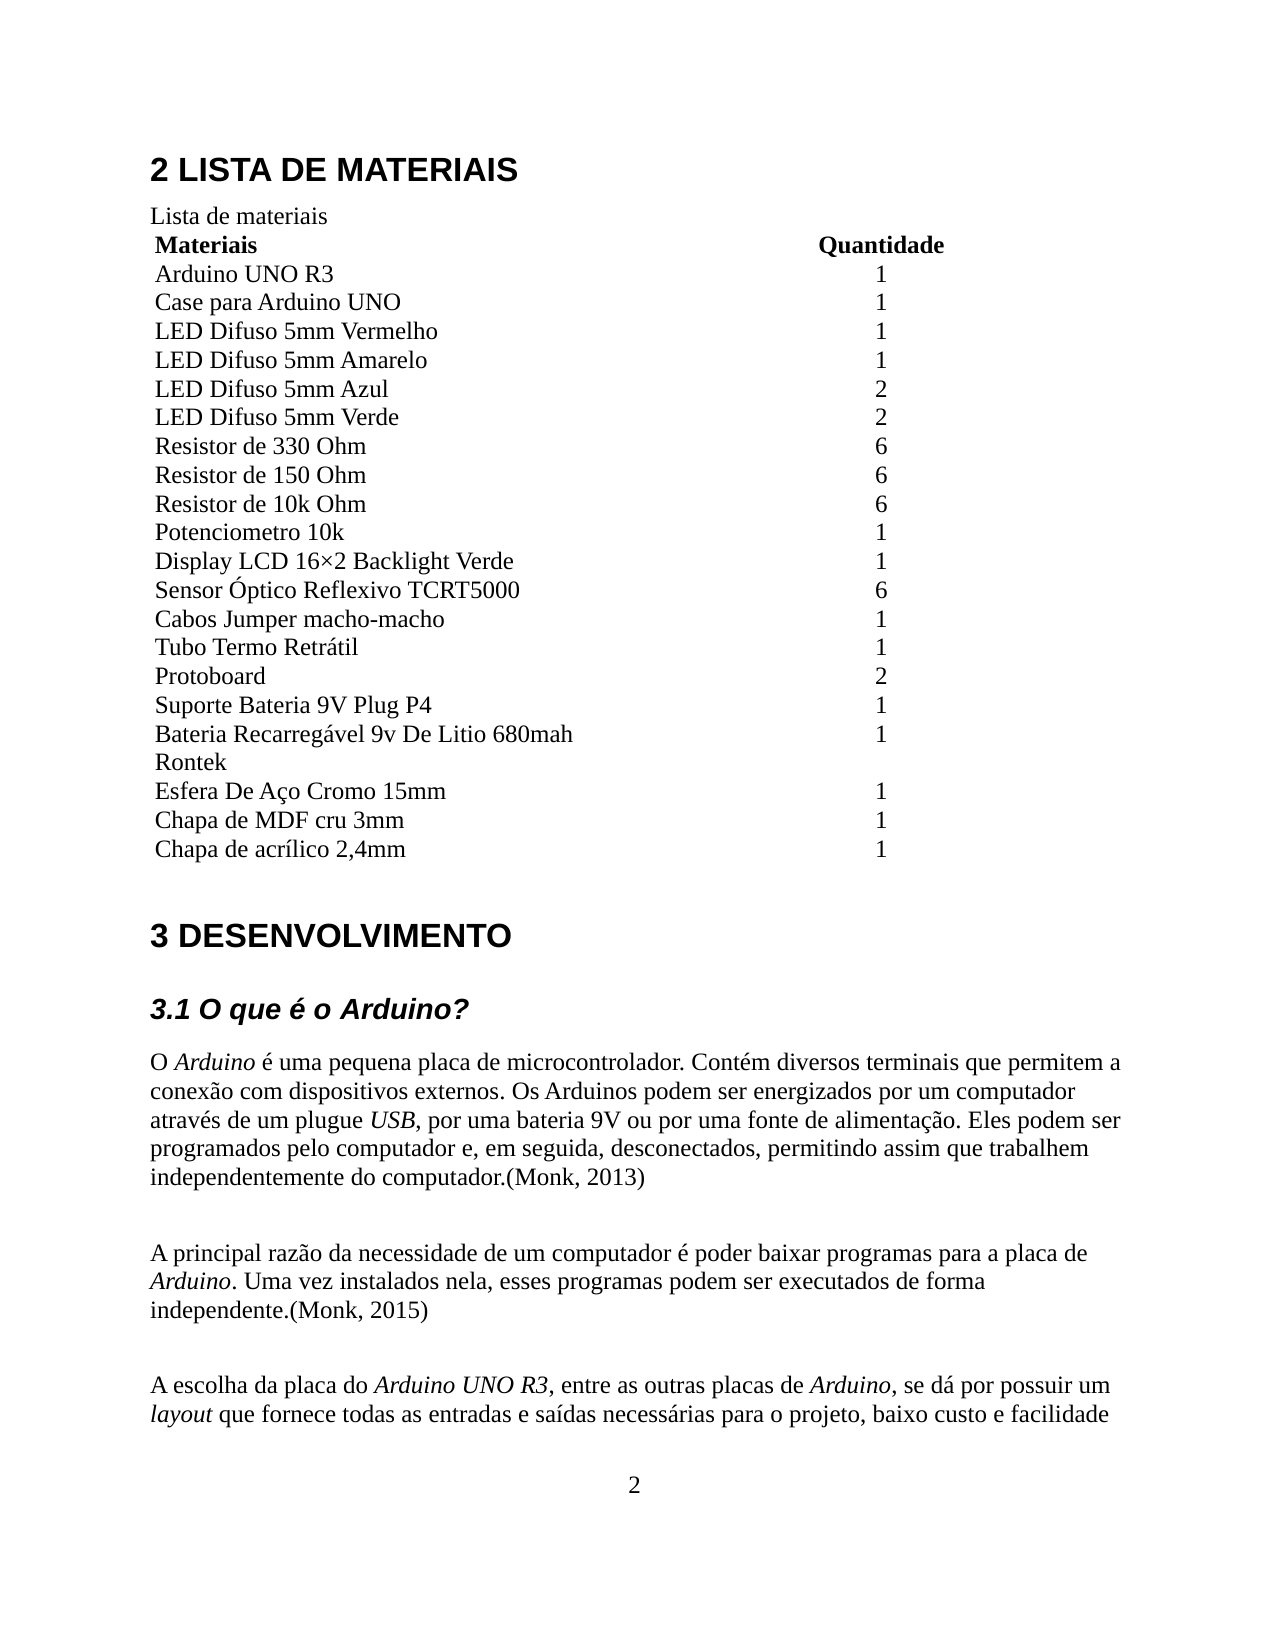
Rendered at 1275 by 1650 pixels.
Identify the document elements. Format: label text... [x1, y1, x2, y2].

table_cell 2 [638, 374, 1125, 402]
table_cell Potenciometro 10k [150, 518, 637, 546]
table_cell Bateria Recarregável 9v De Litio 680mah Rontek [150, 719, 637, 776]
table_cell Suporte Bateria 9V Plug P4 [150, 690, 637, 719]
subtitle 2 LISTA DE MATERIAIS [150, 150, 1125, 189]
table_cell LED Difuso 5mm Verde [150, 403, 637, 431]
table_cell 1 [638, 719, 1125, 776]
table_cell Display LCD 16×2 Backlight Verde [150, 546, 637, 575]
table_cell Resistor de 330 Ohm [150, 431, 637, 460]
table_cell 1 [638, 259, 1125, 287]
text O Arduino é uma pequena placa de microcontrolador. Contém diversos terminais que permitem a conexão com dispositivos externos. Os Arduinos podem ser energizados por um computador através de um plugue USB, por uma bateria 9V ou por uma fonte de alimentação. Eles podem ser programados pelo computador e, em seguida, desconectados, permitindo assim que trabalhem independentemente do computador.(Monk, 2013) [150, 1047, 1125, 1220]
subtitle 3.1 O que é o Arduino? [150, 992, 1125, 1026]
table_header Materiais [150, 230, 637, 259]
text A principal razão da necessidade de um computador é poder baixar programas para a placa de Arduino. Uma vez instalados nela, esses programas podem ser executados de forma independente.(Monk, 2015) [150, 1238, 1125, 1353]
table_header Quantidade [638, 230, 1125, 259]
table_cell Resistor de 10k Ohm [150, 489, 637, 517]
table_cell 1 [638, 776, 1125, 805]
table_cell LED Difuso 5mm Amarelo [150, 345, 637, 374]
table_cell Resistor de 150 Ohm [150, 460, 637, 489]
table_cell 6 [638, 431, 1125, 460]
table_cell 6 [638, 489, 1125, 517]
table_cell LED Difuso 5mm Azul [150, 374, 637, 402]
table_cell 1 [638, 690, 1125, 719]
table_cell 1 [638, 633, 1125, 661]
table_cell Case para Arduino UNO [150, 288, 637, 316]
table_cell 1 [638, 316, 1125, 345]
table_cell 1 [638, 518, 1125, 546]
table_cell LED Difuso 5mm Vermelho [150, 316, 637, 345]
table_cell 1 [638, 834, 1125, 862]
table_cell Sensor Óptico Reflexivo TCRT5000 [150, 575, 637, 604]
table_cell 2 [638, 661, 1125, 690]
table_cell Esfera De Aço Cromo 15mm [150, 776, 637, 805]
table_cell 1 [638, 546, 1125, 575]
table_cell 2 [638, 403, 1125, 431]
text A escolha da placa do Arduino UNO R3, entre as outras placas de Arduino, se dá por possuir um layout que fornece todas as entradas e saídas necessárias para o projeto, baixo custo e facilidade [150, 1371, 1125, 1428]
table_cell Protoboard [150, 661, 637, 690]
table_cell 6 [638, 460, 1125, 489]
table_cell Chapa de acrílico 2,4mm [150, 834, 637, 862]
table_cell 1 [638, 604, 1125, 632]
table_cell Arduino UNO R3 [150, 259, 637, 287]
table_cell 1 [638, 805, 1125, 834]
table_cell 1 [638, 288, 1125, 316]
subtitle 3 DESENVOLVIMENTO [150, 916, 1125, 955]
table_cell 6 [638, 575, 1125, 604]
table_cell Chapa de MDF cru 3mm [150, 805, 637, 834]
table_cell 1 [638, 345, 1125, 374]
table_cell Tubo Termo Retrátil [150, 633, 637, 661]
text Lista de materiais [150, 201, 1125, 230]
table_cell Cabos Jumper macho-macho [150, 604, 637, 632]
